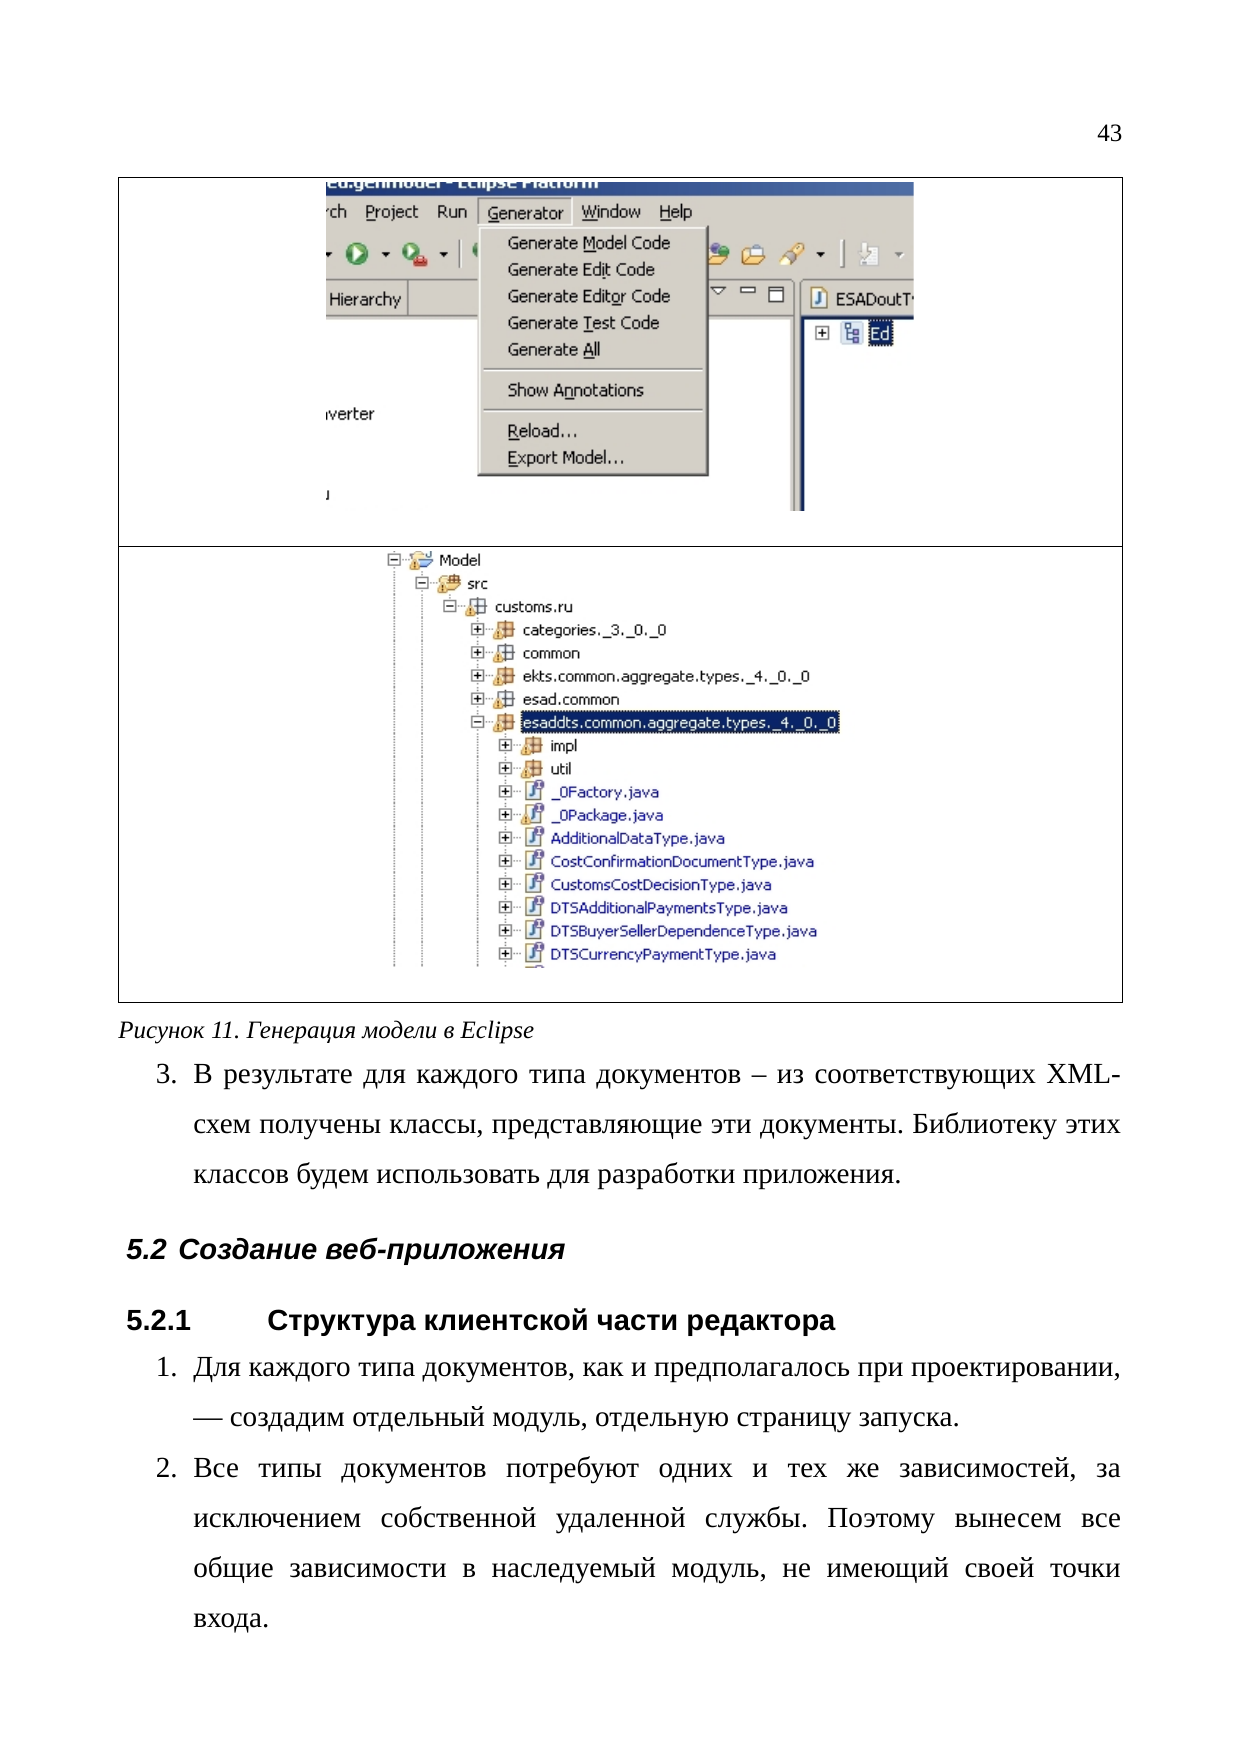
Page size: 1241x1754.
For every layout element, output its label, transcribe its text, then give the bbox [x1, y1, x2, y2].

list Для каждого типа документов, как и предполагалось при проектировании, — создадим отдельный модуль, отдельную страницу запуска. [156, 1349, 1122, 1433]
list Все типы документов потребуют одних и тех же зависимостей, за исключением собственной удаленной службы. Поэтому вынесем все общие зависимости в наследуемый модуль, не имеющий своей точки входа. [156, 1450, 1122, 1634]
table_cell [119, 547, 1122, 1002]
subtitle Структура клиентской части редактора [118, 1303, 1122, 1337]
subtitle Создание веб-приложения [118, 1232, 1122, 1266]
list В результате для каждого типа документов – из соответствующих XML-схем получены классы, представляющие эти документы. Библиотеку этих классов будем использовать для разработки приложения. [156, 1056, 1122, 1190]
text Рисунок 11. Генерация модели в Eclipse [118, 1015, 1122, 1043]
picture [385, 551, 855, 968]
table_cell [119, 178, 1122, 546]
picture [326, 182, 914, 511]
